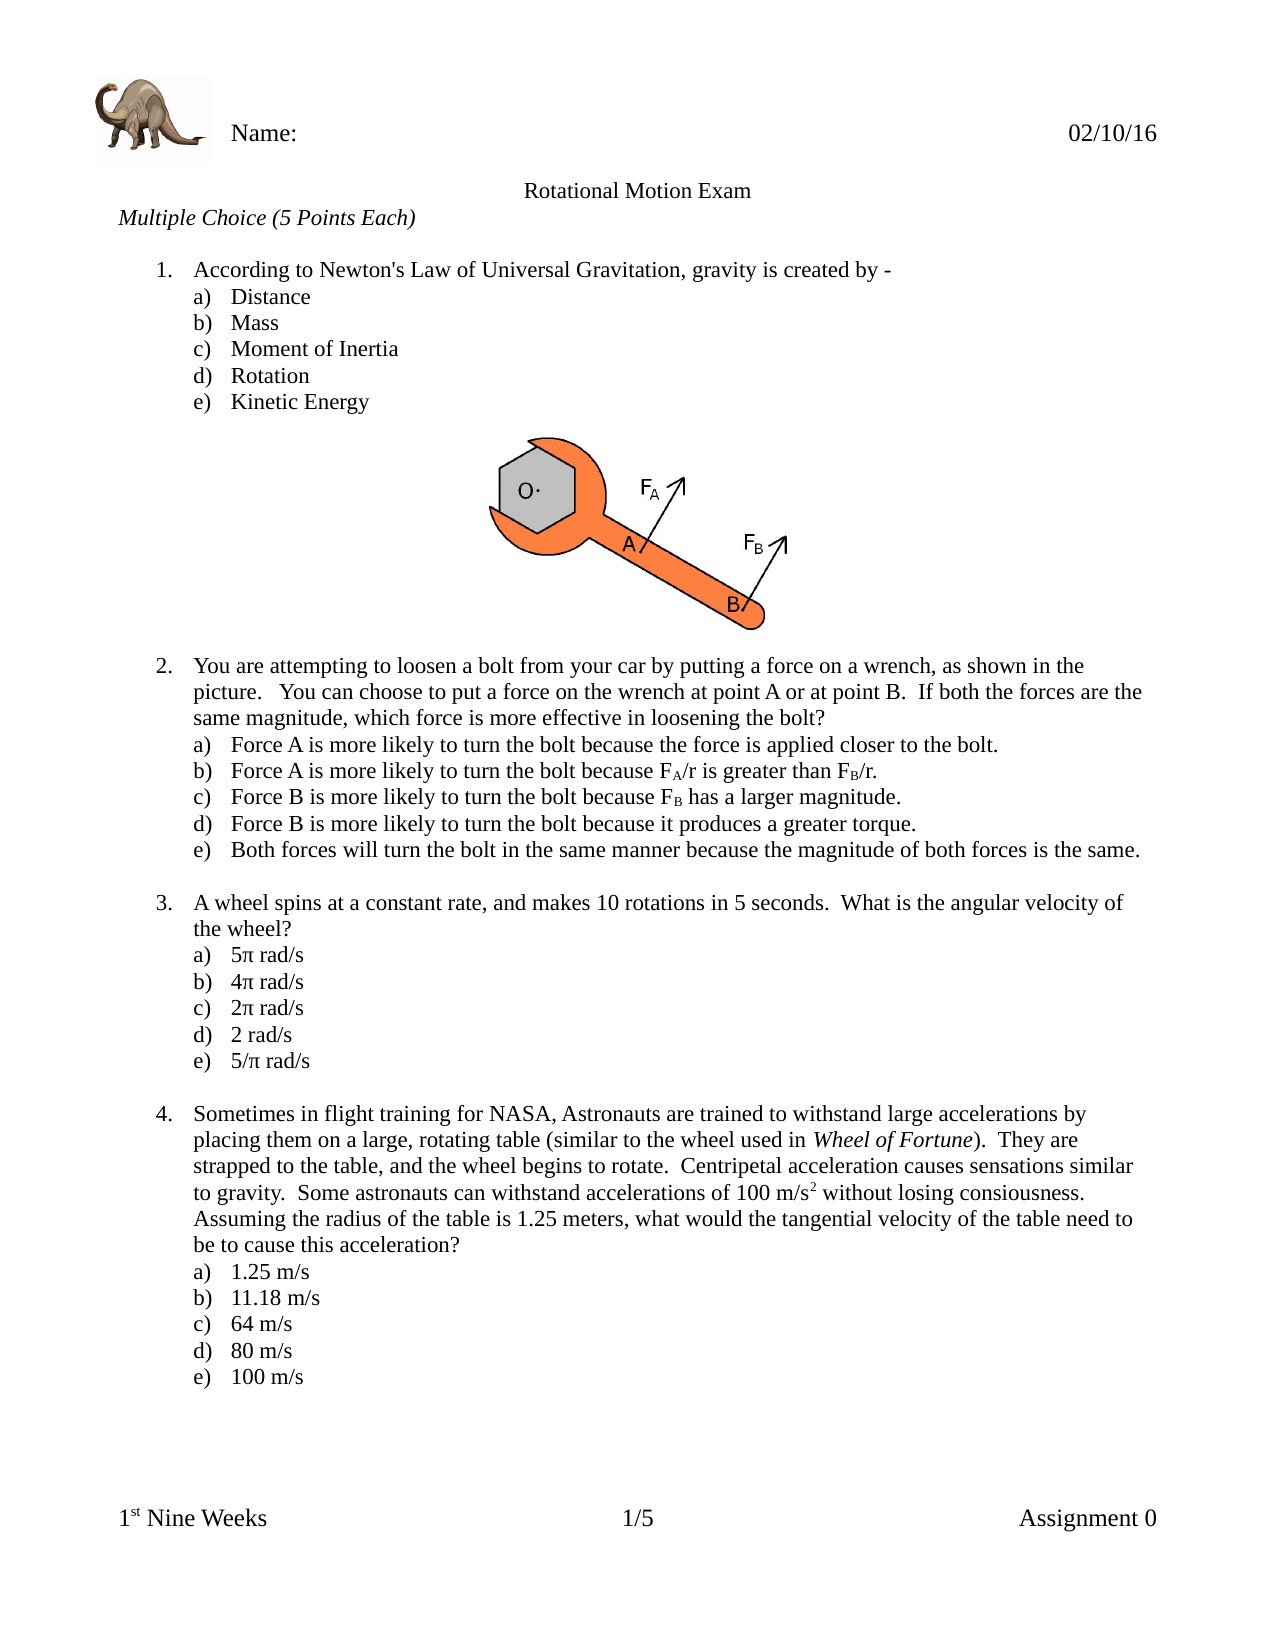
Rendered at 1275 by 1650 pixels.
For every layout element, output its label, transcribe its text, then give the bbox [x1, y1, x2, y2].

text Multiple Choice (5 Points Each) [118, 204, 1157, 230]
list Distance [193, 283, 1157, 309]
list Sometimes in flight training for NASA, Astronauts are trained to withstand large accelerations by placing them on a large, rotating table (similar to the wheel used in Wheel of Fortune). They are strapped to the table, and the wheel begins to rotate. Centripetal acceleration causes sensations similar to gravity. Some astronauts can withstand accelerations of 100 m/s2 without losing consiousness. Assuming the radius of the table is 1.25 meters, what would the tangential velocity of the table need to be to cause this acceleration? [156, 1100, 1157, 1258]
picture [95, 75, 211, 166]
list Moment of Inertia [193, 335, 1157, 362]
list 100 m/s [193, 1363, 1157, 1389]
list Kinetic Energy [193, 388, 1157, 414]
list Rotation [193, 362, 1157, 388]
list 1.25 m/s [193, 1258, 1157, 1284]
list 5/π rad/s [193, 1047, 1157, 1073]
list 64 m/s [193, 1311, 1157, 1337]
list 5π rad/s [193, 942, 1157, 968]
list Both forces will turn the bolt in the same manner because the magnitude of both forces is the same. [193, 836, 1157, 862]
list Force A is more likely to turn the bolt because the force is applied closer to the bolt. [193, 731, 1157, 757]
list According to Newton's Law of Universal Gravitation, gravity is created by - [156, 256, 1157, 283]
text Rotational Motion Exam [118, 177, 1157, 204]
list Force B is more likely to turn the bolt because it produces a greater torque. [193, 810, 1157, 836]
list Force A is more likely to turn the bolt because FA/r is greater than FB/r. [193, 757, 1157, 783]
picture [487, 435, 788, 631]
list 4π rad/s [193, 968, 1157, 994]
list 80 m/s [193, 1337, 1157, 1363]
list Mass [193, 309, 1157, 335]
list 11.18 m/s [193, 1284, 1157, 1311]
list You are attempting to loosen a bolt from your car by putting a force on a wrench, as shown in the picture. You can choose to put a force on the wrench at point A or at point B. If both the forces are the same magnitude, which force is more effective in loosening the bolt? [156, 652, 1157, 731]
list Force B is more likely to turn the bolt because FB has a larger magnitude. [193, 783, 1157, 810]
list 2 rad/s [193, 1021, 1157, 1047]
list 2π rad/s [193, 994, 1157, 1021]
list A wheel spins at a constant rate, and makes 10 rotations in 5 seconds. What is the angular velocity of the wheel? [156, 889, 1157, 942]
